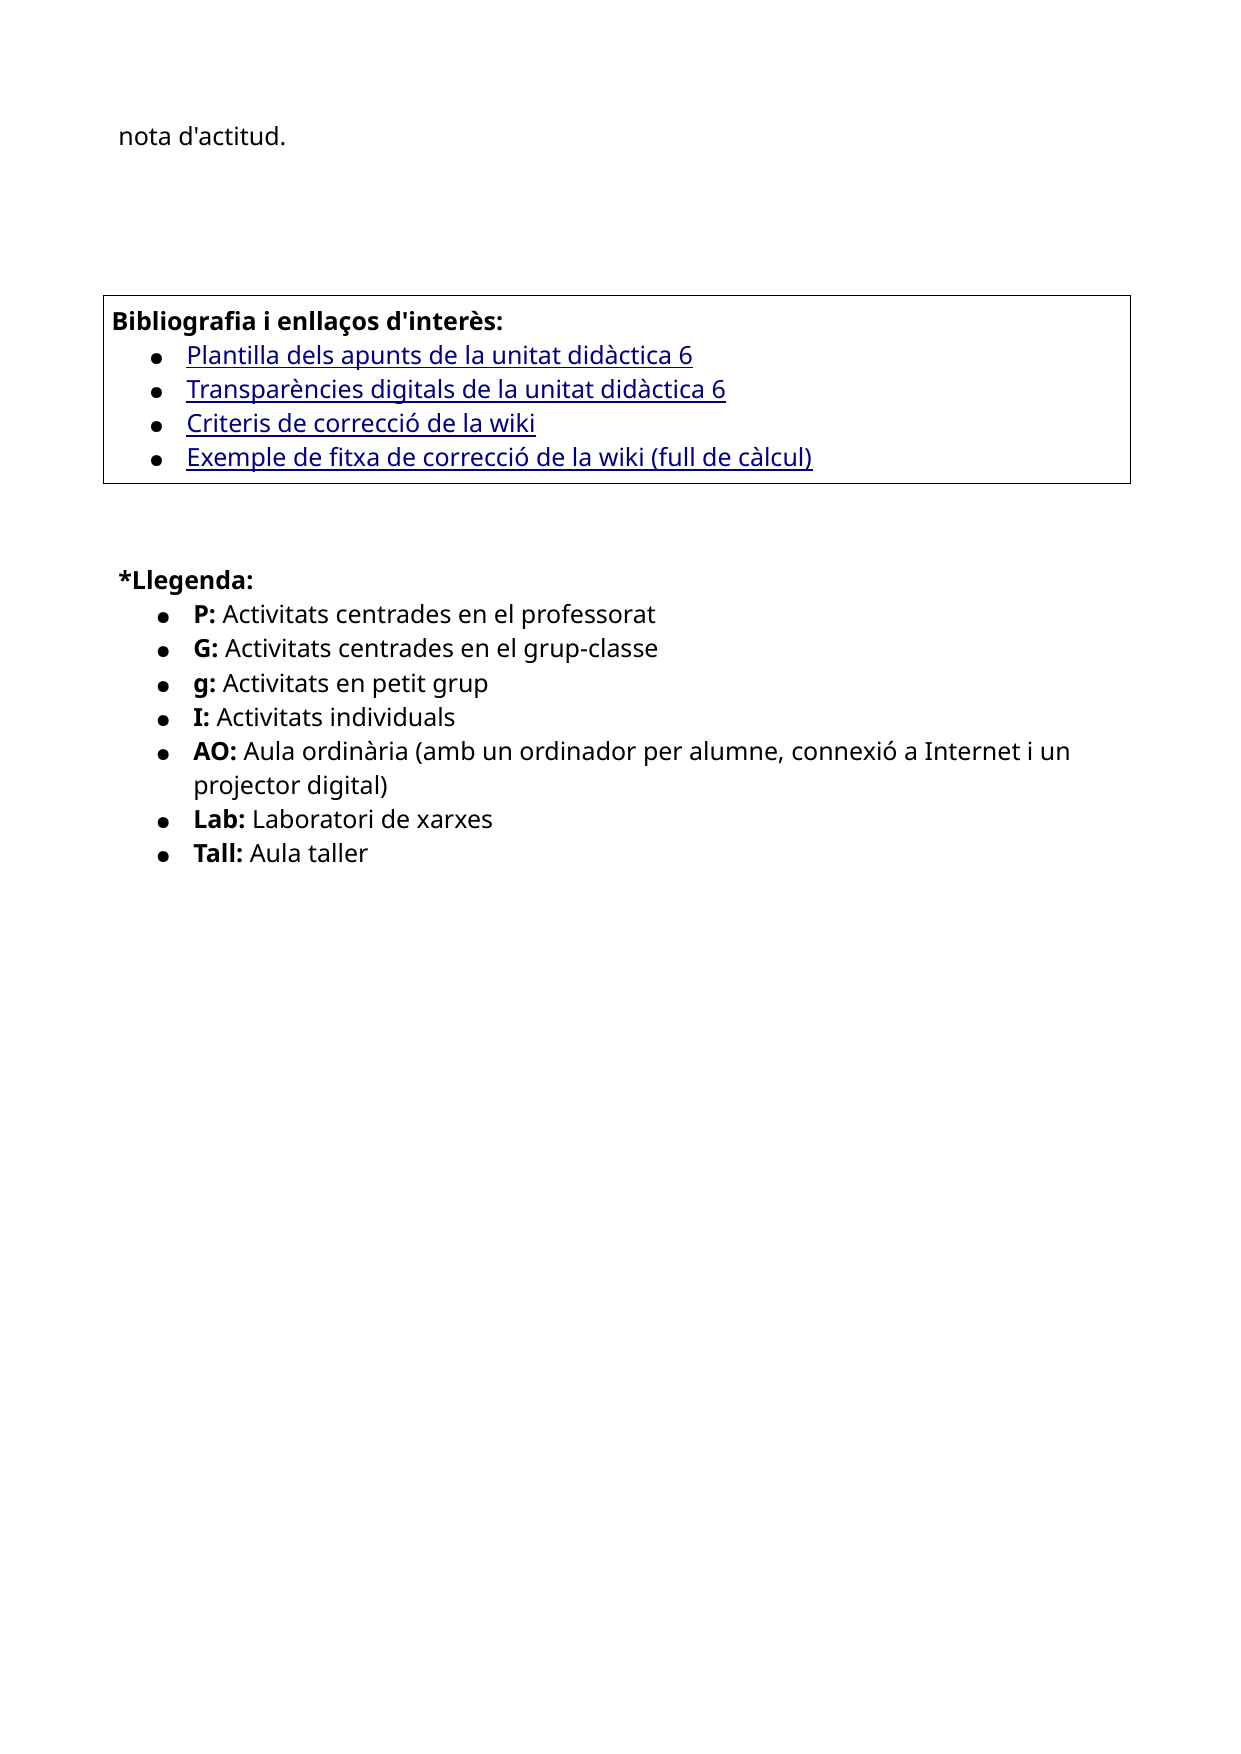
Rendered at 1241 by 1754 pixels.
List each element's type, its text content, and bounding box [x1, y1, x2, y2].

list Lab: Laboratori de xarxes [156, 801, 1122, 836]
list Criteris de correcció de la wiki [149, 406, 1122, 440]
list AO: Aula ordinària (amb un ordinador per alumne, connexió a Internet i un projector digital) [156, 733, 1122, 801]
list G: Activitats centrades en el grup-classe [156, 631, 1122, 665]
list Transparències digitals de la unitat didàctica 6 [149, 372, 1122, 406]
list P: Activitats centrades en el professorat [156, 597, 1122, 631]
text Bibliografia i enllaços d'interès: [111, 304, 1122, 338]
list Exemple de fitxa de correcció de la wiki (full de càlcul) [149, 440, 1122, 474]
text *Llegenda: [118, 563, 1122, 597]
list g: Activitats en petit grup [156, 665, 1122, 699]
text El dossier Virtual té un pes d'un 20% de la nota final de la unitat didàctica 6 que comptarà com a continguts de procediments tot i que diferents aspectes poden tenir repercussió sobre part de la nota d'actitud. [118, 118, 1122, 152]
list Plantilla dels apunts de la unitat didàctica 6 [149, 338, 1122, 372]
list I: Activitats individuals [156, 699, 1122, 733]
list Tall: Aula taller [156, 836, 1122, 869]
